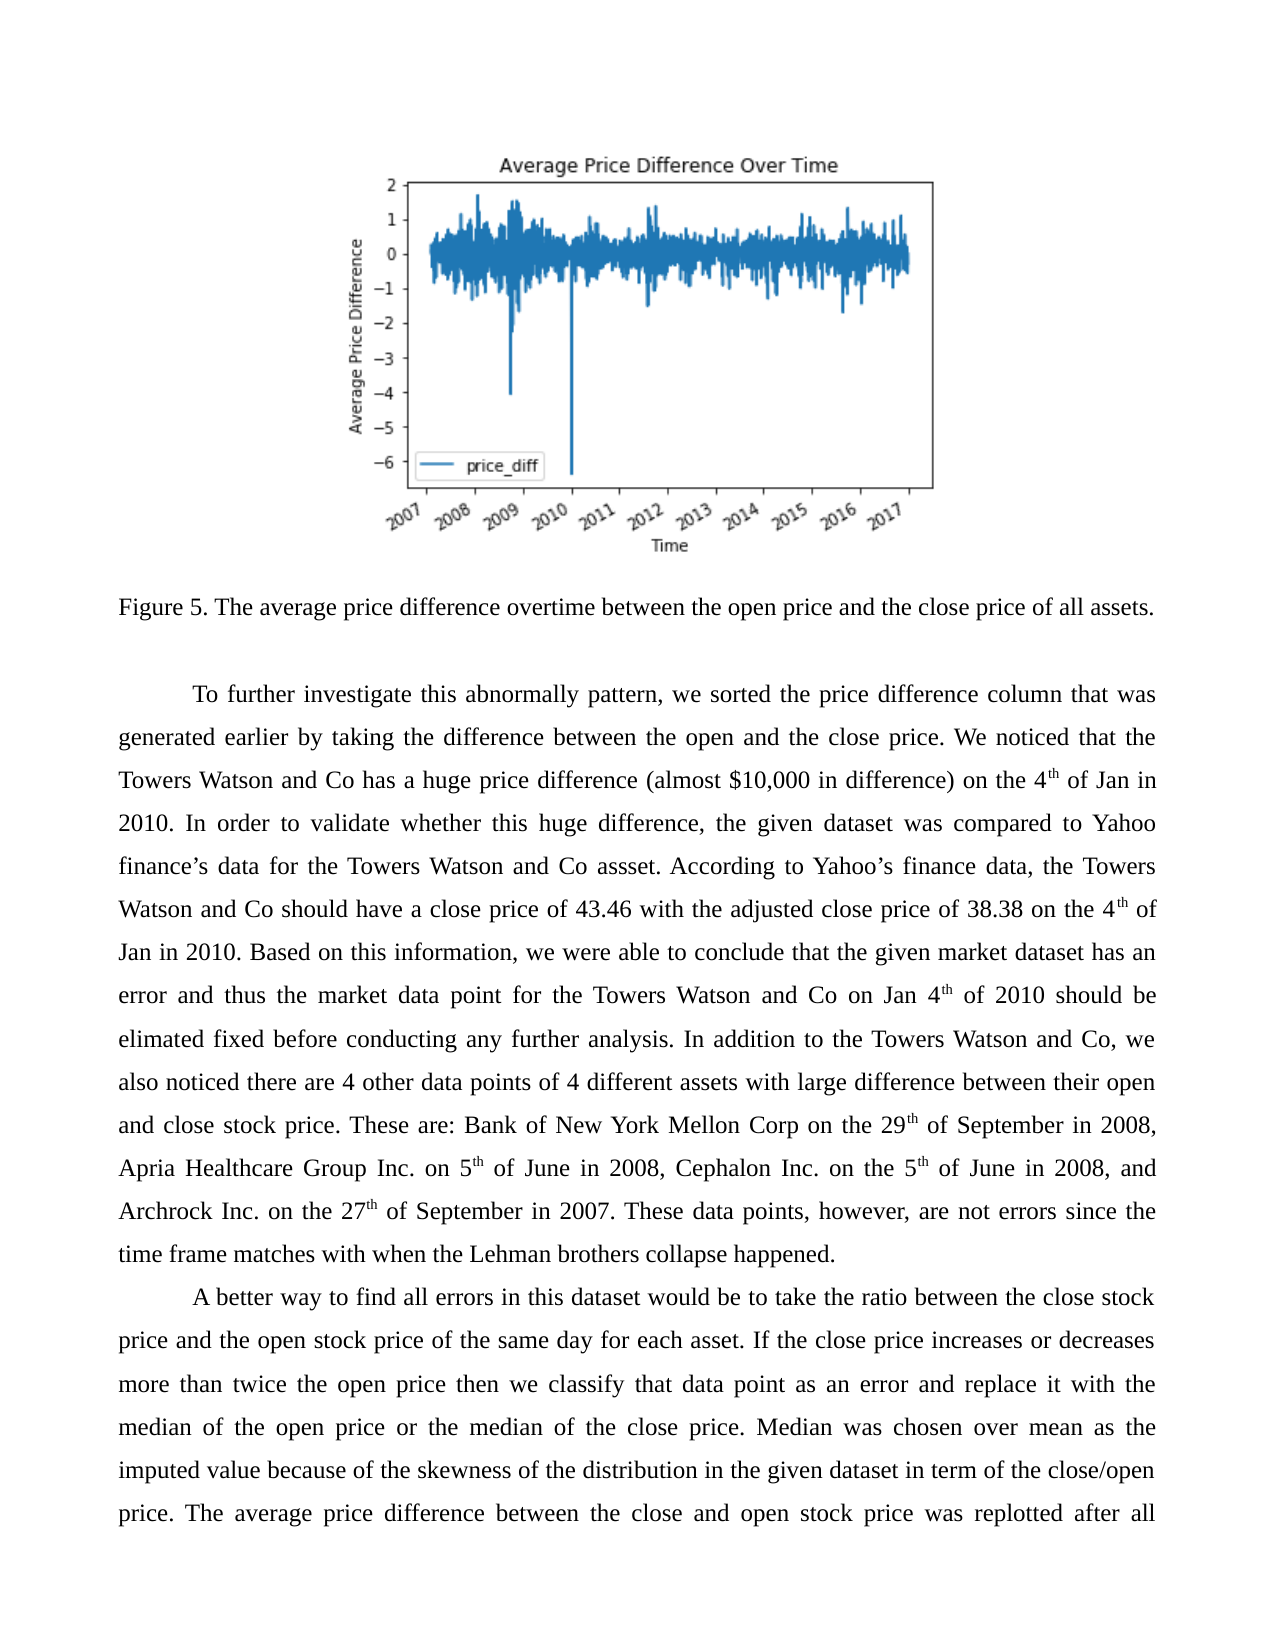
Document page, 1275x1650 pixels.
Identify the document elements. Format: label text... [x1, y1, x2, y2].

picture [340, 147, 948, 566]
text Figure 5. The average price difference overtime between the open price and the close price of all assets. [118, 592, 1157, 621]
text To further investigate this abnormally pattern, we sorted the price difference column that was generated earlier by taking the difference between the open and the close price. We noticed that the Towers Watson and Co has a huge price difference (almost $10,000 in difference) on the 4th of Jan in 2010. In order to validate whether this huge difference, the given dataset was compared to Yahoo finance’s data for the Towers Watson and Co assset. According to Yahoo’s finance data, the Towers Watson and Co should have a close price of 43.46 with the adjusted close price of 38.38 on the 4th of Jan in 2010. Based on this information, we were able to conclude that the given market dataset has an error and thus the market data point for the Towers Watson and Co on Jan 4th of 2010 should be elimated fixed before conducting any further analysis. In addition to the Towers Watson and Co, we also noticed there are 4 other data points of 4 different assets with large difference between their open and close stock price. These are: Bank of New York Mellon Corp on the 29th of September in 2008, Apria Healthcare Group Inc. on 5th of June in 2008, Cephalon Inc. on the 5th of June in 2008, and Archrock Inc. on the 27th of September in 2007. These data points, however, are not errors since the time frame matches with when the Lehman brothers collapse happened. [118, 679, 1157, 1268]
text A better way to find all errors in this dataset would be to take the ratio between the close stock price and the open stock price of the same day for each asset. If the close price increases or decreases more than twice the open price then we classify that data point as an error and replace it with the median of the open price or the median of the close price. Median was chosen over mean as the imputed value because of the skewness of the distribution in the given dataset in term of the close/open price. The average price difference between the close and open stock price was replotted after all [118, 1282, 1157, 1527]
